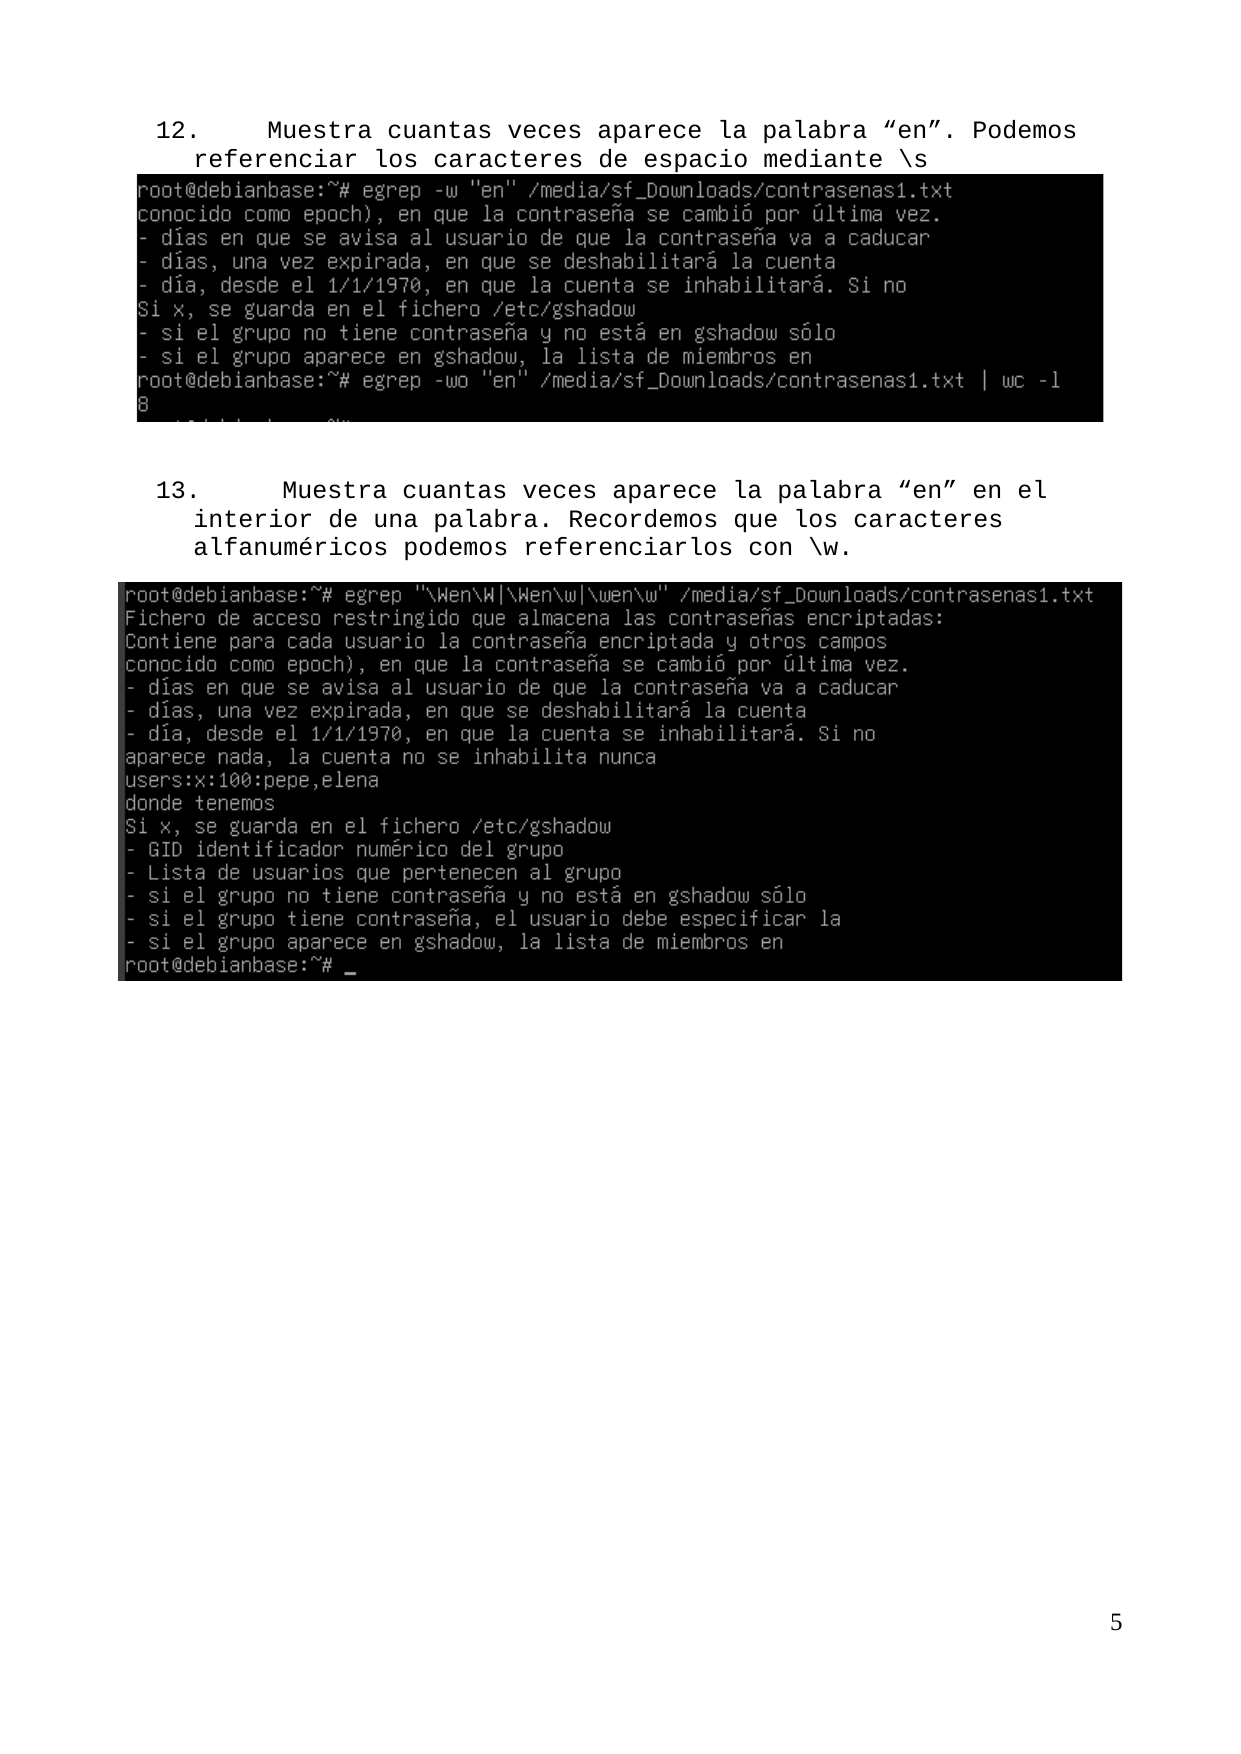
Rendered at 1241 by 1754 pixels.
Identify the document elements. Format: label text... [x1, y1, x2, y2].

picture [118, 582, 1123, 981]
picture [136, 174, 1104, 422]
list Muestra cuantas veces aparece la palabra “en” en el interior de una palabra. Recordemos que los caracteres alfanuméricos podemos referenciarlos con \w. [156, 478, 1122, 563]
list Muestra cuantas veces aparece la palabra “en”. Podemos referenciar los caracteres de espacio mediante \s [156, 118, 1122, 175]
